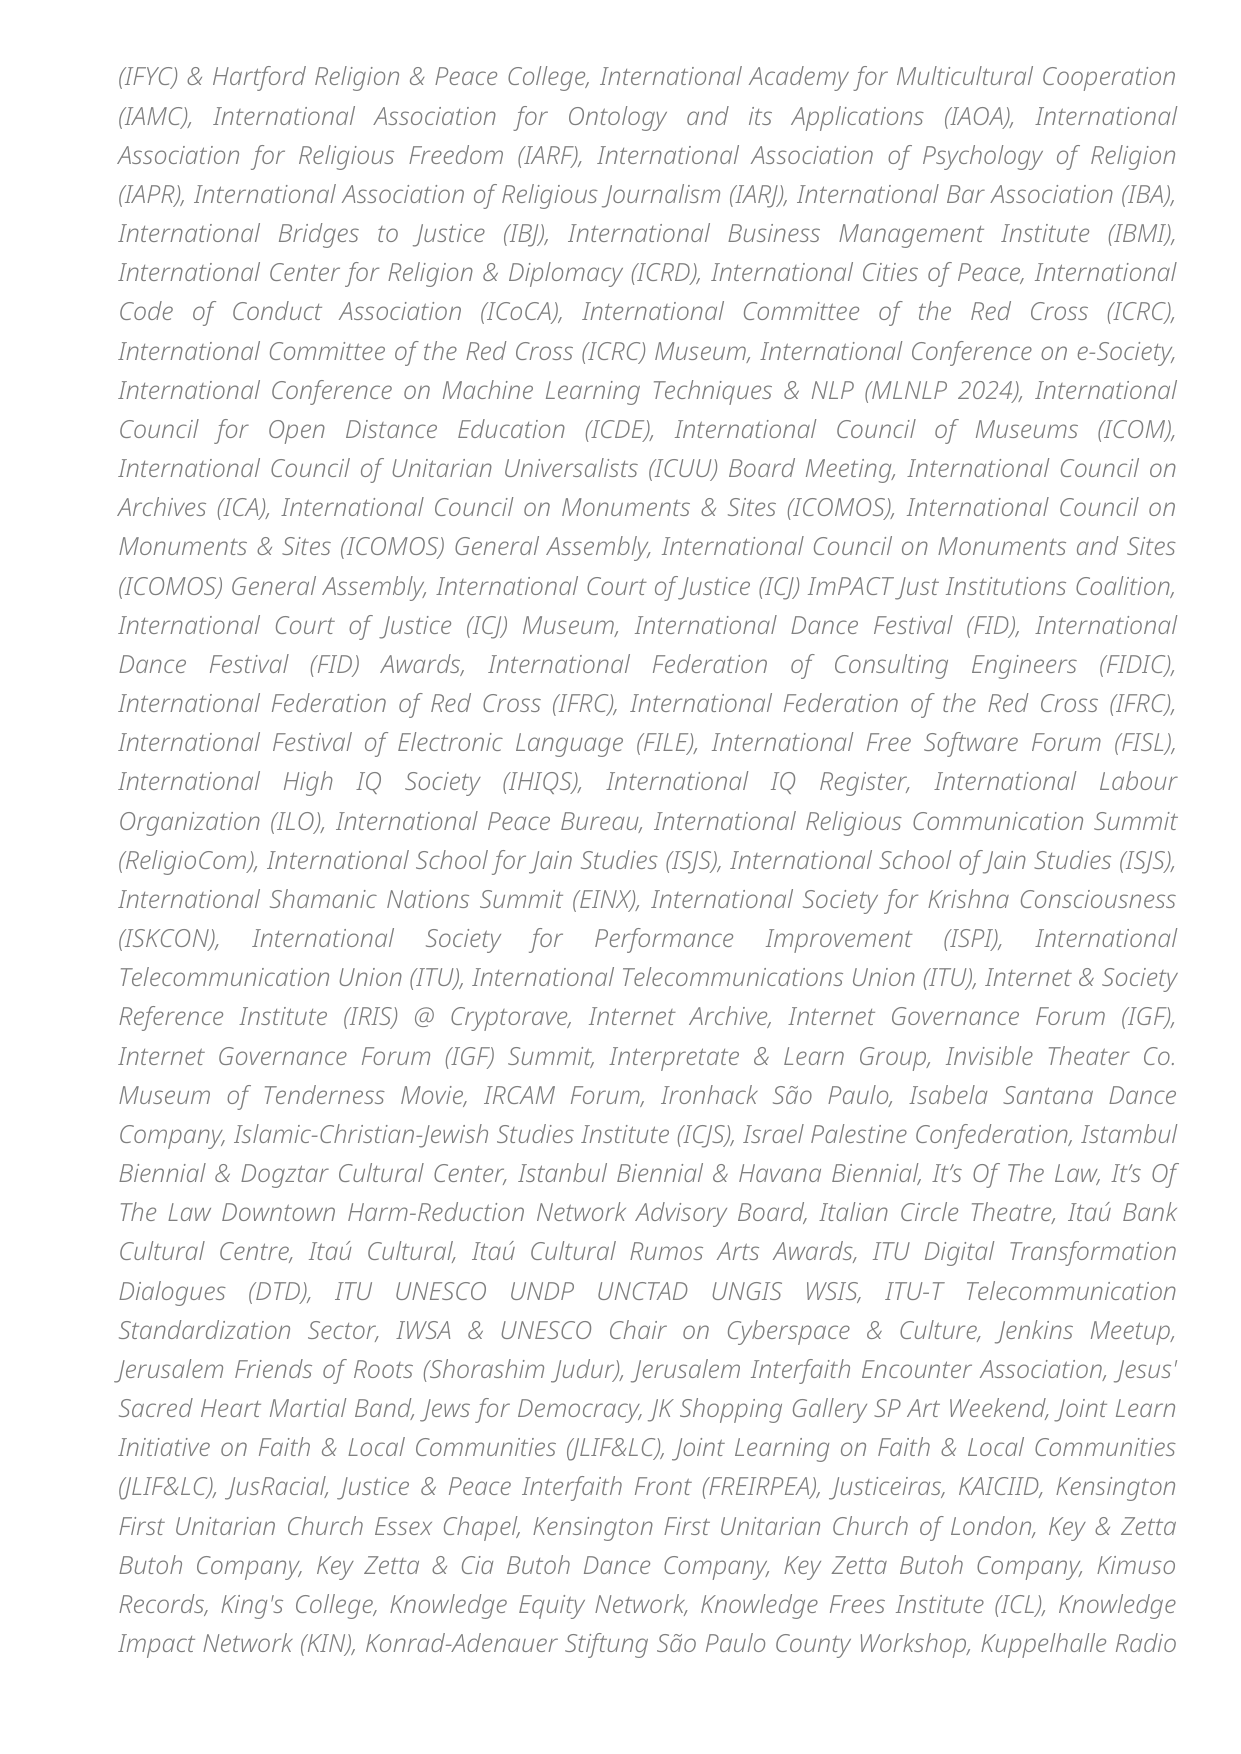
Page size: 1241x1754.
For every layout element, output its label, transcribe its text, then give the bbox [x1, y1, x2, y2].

text (IFYC) & Hartford Religion & Peace College, International Academy for Multicultural Cooperation (IAMC), International Association for Ontology and its Applications (IAOA), International Association for Religious Freedom (IARF), International Association of Psychology of Religion (IAPR), International Association of Religious Journalism (IARJ), International Bar Association (IBA), International Bridges to Justice (IBJ), International Business Management Institute (IBMI), International Center for Religion & Diplomacy (ICRD), International Cities of Peace, International Code of Conduct Association (ICoCA), International Committee of the Red Cross (ICRC), International Committee of the Red Cross (ICRC) Museum, International Conference on e-Society, International Conference on Machine Learning Techniques & NLP (MLNLP 2024), International Council for Open Distance Education (ICDE), International Council of Museums (ICOM), International Council of Unitarian Universalists (ICUU) Board Meeting, International Council on Archives (ICA), International Council on Monuments & Sites (ICOMOS), International Council on Monuments & Sites (ICOMOS) General Assembly, International Council on Monuments and Sites (ICOMOS) General Assembly, International Court of Justice (ICJ) ImPACT Just Institutions Coalition, International Court of Justice (ICJ) Museum, International Dance Festival (FID), International Dance Festival (FID) Awards, International Federation of Consulting Engineers (FIDIC), International Federation of Red Cross (IFRC), International Federation of the Red Cross (IFRC), International Festival of Electronic Language (FILE), International Free Software Forum (FISL), International High IQ Society (IHIQS), International IQ Register, International Labour Organization (ILO), International Peace Bureau, International Religious Communication Summit (ReligioCom), International School for Jain Studies (ISJS), International School of Jain Studies (ISJS), International Shamanic Nations Summit (EINX), International Society for Krishna Consciousness (ISKCON), International Society for Performance Improvement (ISPI), International Telecommunication Union (ITU), International Telecommunications Union (ITU), Internet & Society Reference Institute (IRIS) @ Cryptorave, Internet Archive, Internet Governance Forum (IGF), Internet Governance Forum (IGF) Summit, Interpretate & Learn Group, Invisible Theater Co. Museum of Tenderness Movie, IRCAM Forum, Ironhack São Paulo, Isabela Santana Dance Company, Islamic-Christian-Jewish Studies Institute (ICJS), Israel Palestine Confederation, Istambul Biennial & Dogztar Cultural Center, Istanbul Biennial & Havana Biennial, It’s Of The Law, It’s Of The Law Downtown Harm-Reduction Network Advisory Board, Italian Circle Theatre, Itaú Bank Cultural Centre, Itaú Cultural, Itaú Cultural Rumos Arts Awards, ITU Digital Transformation Dialogues (DTD), ITU UNESCO UNDP UNCTAD UNGIS WSIS, ITU-T Telecommunication Standardization Sector, IWSA & UNESCO Chair on Cyberspace & Culture, Jenkins Meetup, Jerusalem Friends of Roots (Shorashim Judur), Jerusalem Interfaith Encounter Association, Jesus' Sacred Heart Martial Band, Jews for Democracy, JK Shopping Gallery SP Art Weekend, Joint Learn Initiative on Faith & Local Communities (JLIF&LC), Joint Learning on Faith & Local Communities (JLIF&LC), JusRacial, Justice & Peace Interfaith Front (FREIRPEA), Justiceiras, KAICIID, Kensington First Unitarian Church Essex Chapel, Kensington First Unitarian Church of London, Key & Zetta Butoh Company, Key Zetta & Cia Butoh Dance Company, Key Zetta Butoh Company, Kimuso Records, King's College, Knowledge Equity Network, Knowledge Frees Institute (ICL), Knowledge Impact Network (KIN), Konrad-Adenauer Stiftung São Paulo County Workshop, Kuppelhalle Radio [118, 59, 1181, 1660]
